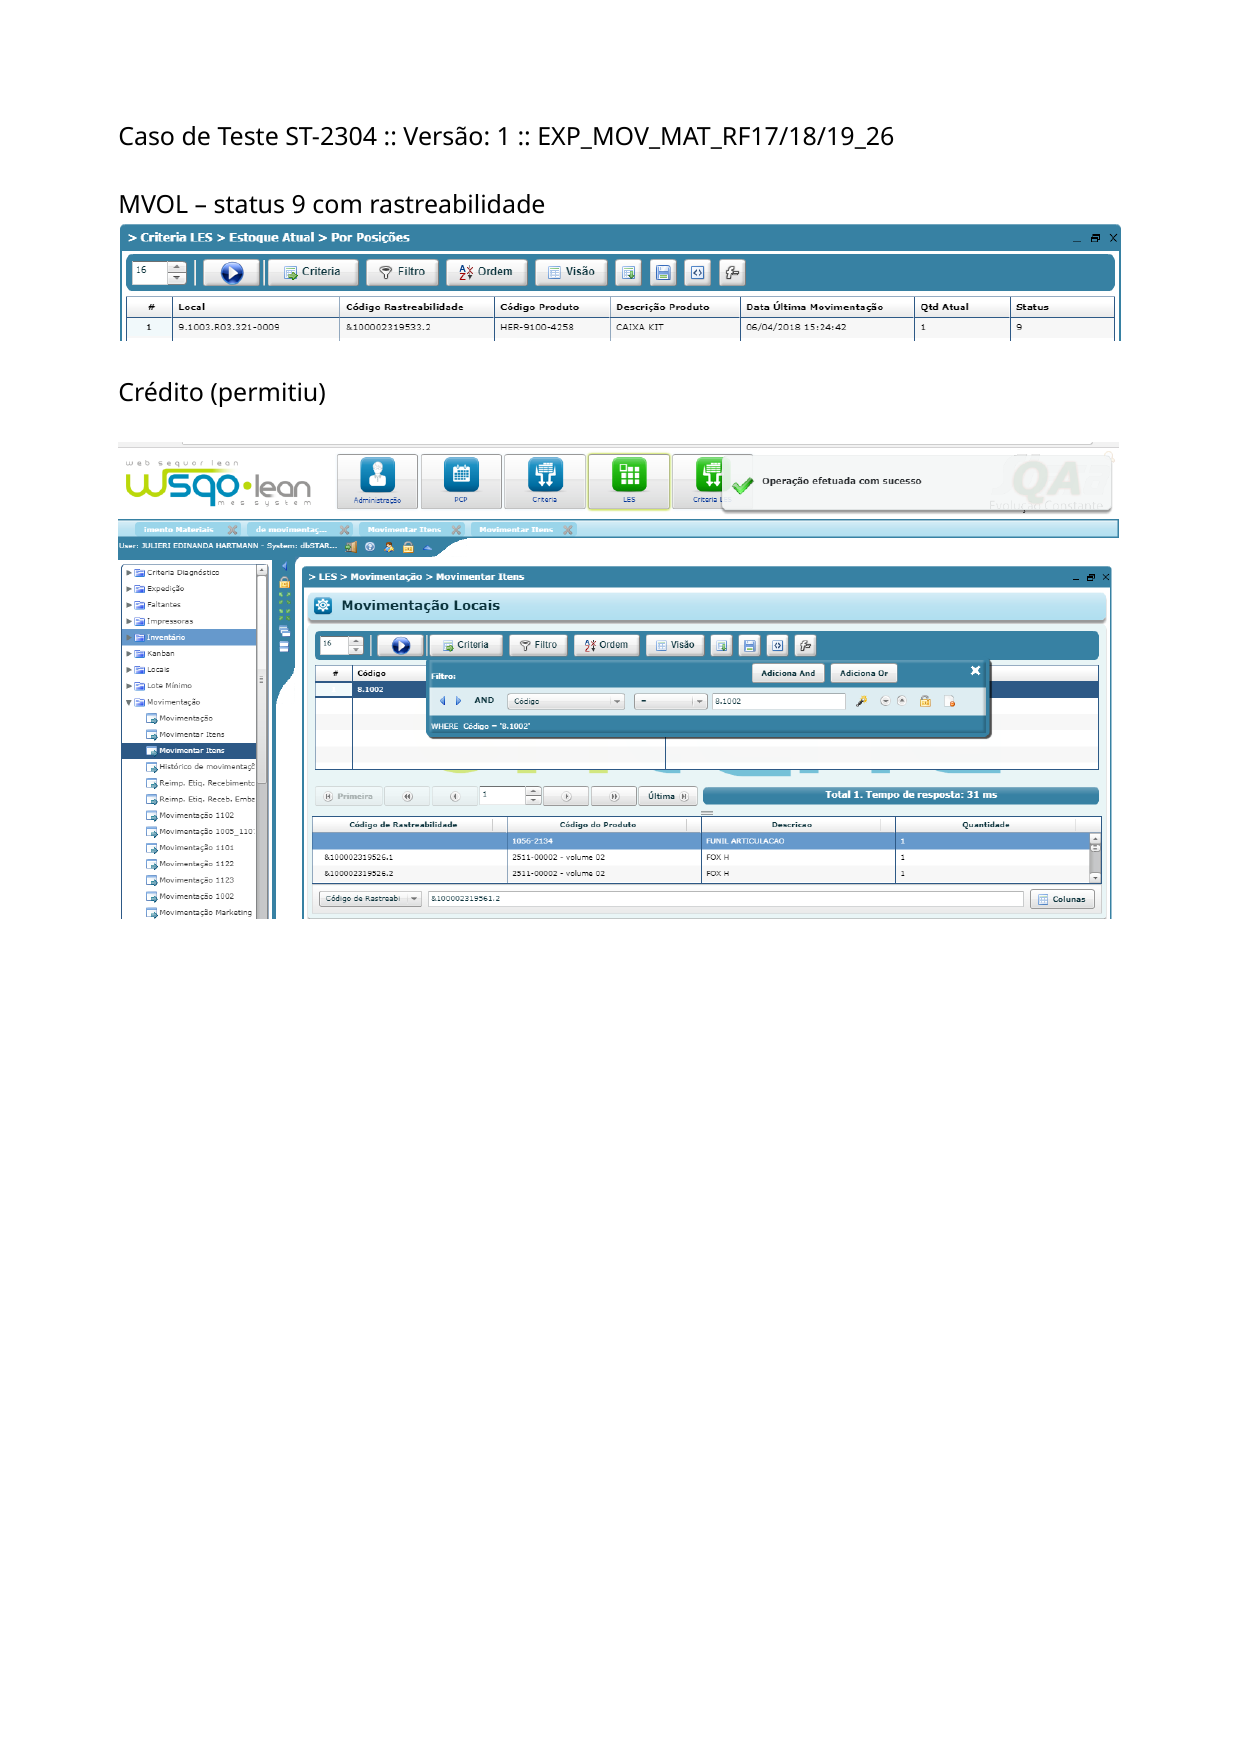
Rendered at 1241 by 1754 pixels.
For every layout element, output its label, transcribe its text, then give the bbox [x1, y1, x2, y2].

picture [118, 220, 1123, 341]
picture [118, 442, 1123, 919]
text Caso de Teste ST-2304 :: Versão: 1 :: EXP_MOV_MAT_RF17/18/19_26 [118, 118, 1122, 152]
text MVOL – status 9 com rastreabilidade [118, 186, 1122, 220]
text Crédito (permitiu) [118, 374, 1122, 408]
